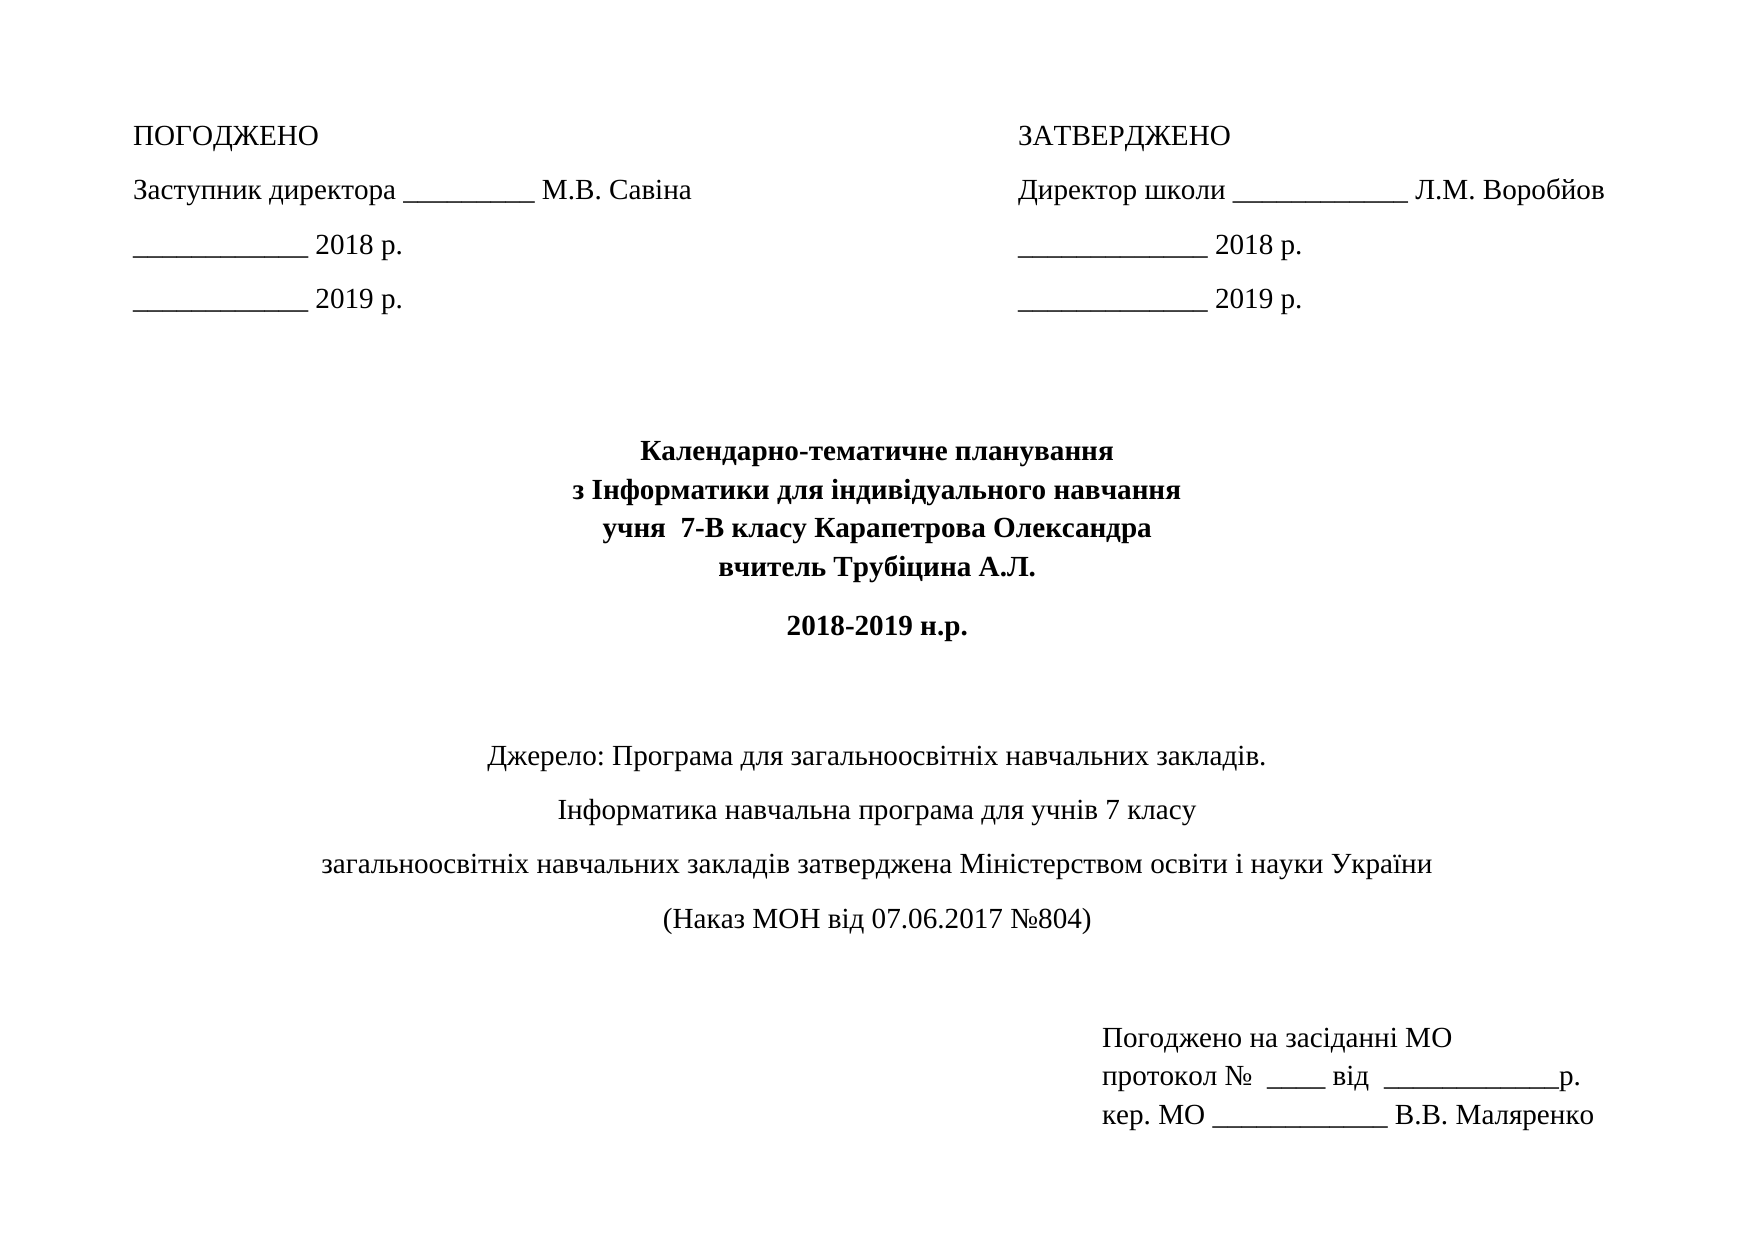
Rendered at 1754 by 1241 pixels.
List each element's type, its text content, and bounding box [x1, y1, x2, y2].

text (Наказ МОН від 07.06.2017 №804) [59, 901, 1695, 934]
text Погоджено на засіданні МО протокол № ____ від ____________р. кер. МО ____________ В.В. Маляренко [59, 1020, 1695, 1130]
text ____________ 2019 р. _____________ 2019 р. [59, 281, 1695, 315]
text учня 7-В класу Карапетрова Олександра вчитель Трубіцина А.Л. [59, 511, 1695, 583]
text ПОГОДЖЕНО ЗАТВЕРДЖЕНО [59, 118, 1695, 152]
text Календарно-тематичне планування з Інформатики для індивідуального навчання [59, 433, 1695, 506]
text загальноосвітніх навчальних закладів затверджена Міністерством освіти і науки України [59, 847, 1695, 880]
text 2018-2019 н.р. [59, 608, 1695, 713]
text ____________ 2018 р. _____________ 2018 р. [59, 227, 1695, 260]
text Джерело: Програма для загальноосвітніх навчальних закладів. [59, 738, 1695, 771]
text Інформатика навчальна програма для учнів 7 класу [59, 792, 1695, 826]
text Заступник директора _________ М.В. Савіна Директор школи ____________ Л.М. Воробйов [59, 172, 1695, 206]
